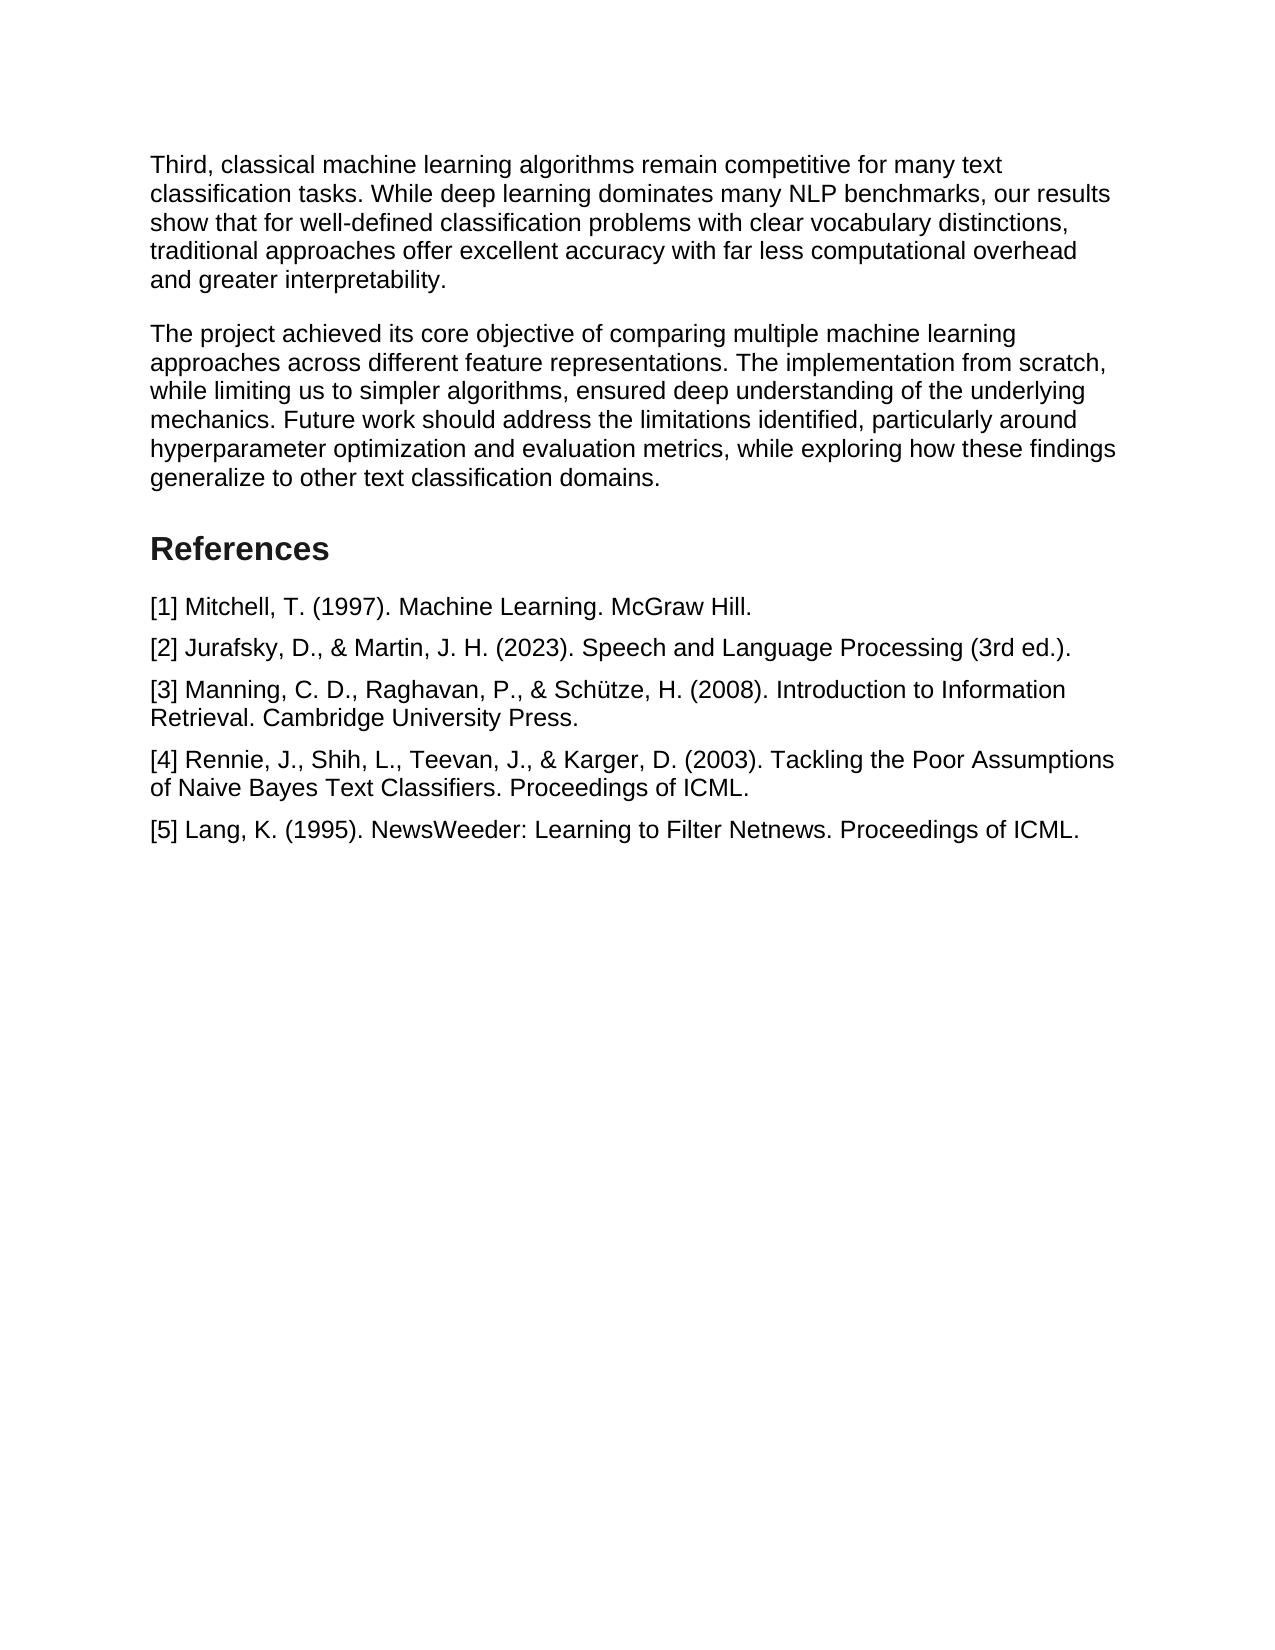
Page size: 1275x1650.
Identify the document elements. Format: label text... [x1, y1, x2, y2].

subtitle References [150, 529, 1125, 567]
text Third, classical machine learning algorithms remain competitive for many text classification tasks. While deep learning dominates many NLP benchmarks, our results show that for well-defined classification problems with clear vocabulary distinctions, traditional approaches offer excellent accuracy with far less computational overhead and greater interpretability. [150, 150, 1125, 294]
text [3] Manning, C. D., Raghavan, P., & Schütze, H. (2008). Introduction to Information Retrieval. Cambridge University Press. [150, 675, 1125, 732]
text [4] Rennie, J., Shih, L., Teevan, J., & Karger, D. (2003). Tackling the Poor Assumptions of Naive Bayes Text Classifiers. Proceedings of ICML. [150, 745, 1125, 802]
text [5] Lang, K. (1995). NewsWeeder: Learning to Filter Netnews. Proceedings of ICML. [150, 815, 1125, 843]
text [2] Jurafsky, D., & Martin, J. H. (2023). Speech and Language Processing (3rd ed.). [150, 633, 1125, 662]
text The project achieved its core objective of comparing multiple machine learning approaches across different feature representations. The implementation from scratch, while limiting us to simpler algorithms, ensured deep understanding of the underlying mechanics. Future work should address the limitations identified, particularly around hyperparameter optimization and evaluation metrics, while exploring how these findings generalize to other text classification domains. [150, 319, 1125, 491]
text [1] Mitchell, T. (1997). Machine Learning. McGraw Hill. [150, 592, 1125, 621]
